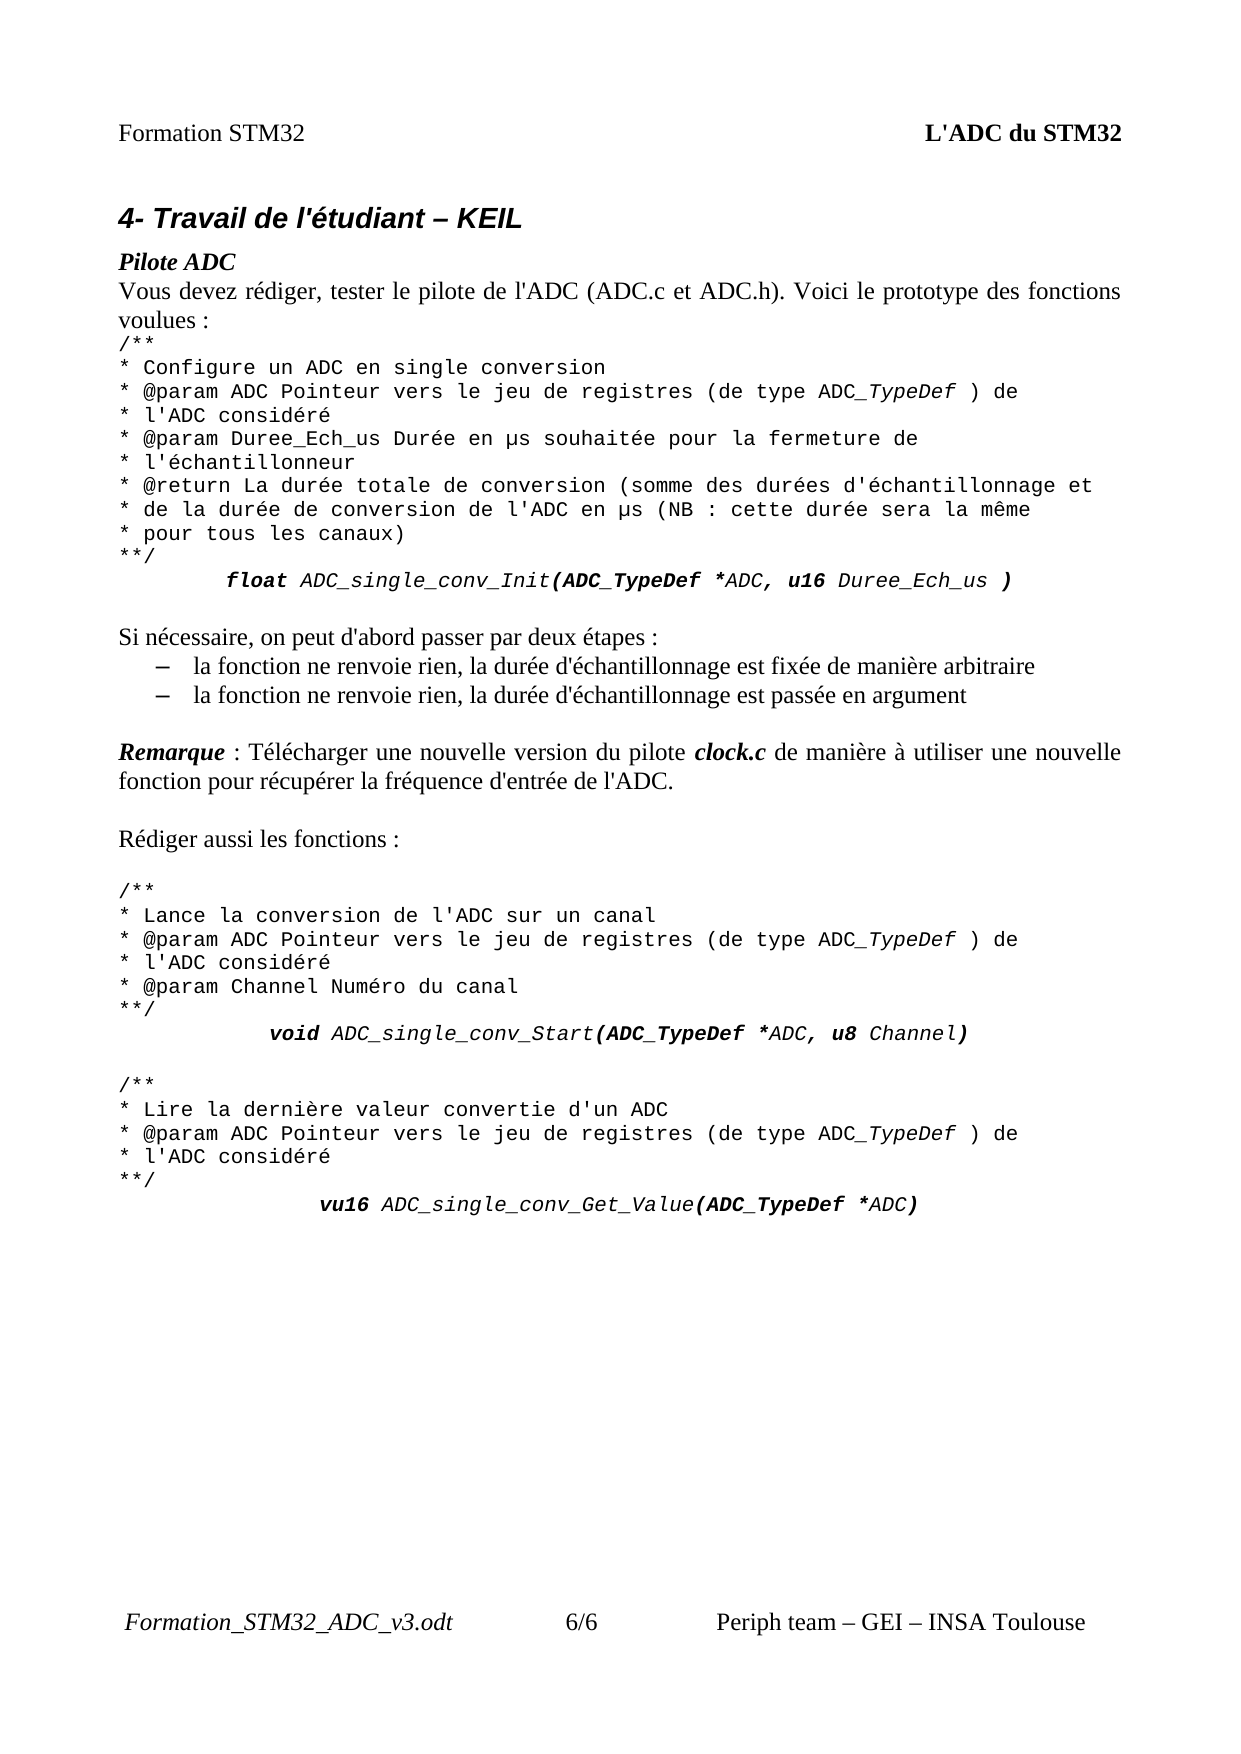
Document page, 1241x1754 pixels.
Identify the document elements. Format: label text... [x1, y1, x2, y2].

text Rédiger aussi les fonctions : [118, 824, 1122, 852]
text * pour tous les canaux) [118, 523, 1122, 546]
text /** [118, 881, 1122, 905]
text * @param ADC Pointeur vers le jeu de registres (de type ADC_TypeDef ) de [118, 381, 1122, 404]
text * l'ADC considéré [118, 952, 1122, 976]
text * @param Duree_Ech_us Durée en µs souhaitée pour la fermeture de [118, 428, 1122, 452]
list la fonction ne renvoie rien, la durée d'échantillonnage est passée en argument [156, 680, 1122, 709]
text * l'ADC considéré [118, 1146, 1122, 1170]
text **/ [118, 999, 1122, 1023]
text Si nécessaire, on peut d'abord passer par deux étapes : [118, 622, 1122, 651]
text Remarque : Télécharger une nouvelle version du pilote clock.c de manière à utiliser une nouvelle fonction pour récupérer la fréquence d'entrée de l'ADC. [118, 737, 1122, 795]
text * l'ADC considéré [118, 404, 1122, 428]
text Pilote ADC [118, 247, 1122, 276]
text * Lire la dernière valeur convertie d'un ADC [118, 1099, 1122, 1123]
text /** [118, 1076, 1122, 1099]
list la fonction ne renvoie rien, la durée d'échantillonnage est fixée de manière arbitraire [156, 651, 1122, 680]
text /** [118, 334, 1122, 357]
text * @return La durée totale de conversion (somme des durées d'échantillonnage et [118, 476, 1122, 499]
text Vous devez rédiger, tester le pilote de l'ADC (ADC.c et ADC.h). Voici le prototype des fonctions voulues : [118, 276, 1122, 334]
text **/ [118, 1170, 1122, 1194]
text * Configure un ADC en single conversion [118, 357, 1122, 381]
text vu16 ADC_single_conv_Get_Value(ADC_TypeDef *ADC) [118, 1194, 1122, 1217]
text * @param ADC Pointeur vers le jeu de registres (de type ADC_TypeDef ) de [118, 1123, 1122, 1146]
text * de la durée de conversion de l'ADC en µs (NB : cette durée sera la même [118, 499, 1122, 523]
text * l'échantillonneur [118, 452, 1122, 476]
text * @param Channel Numéro du canal [118, 976, 1122, 999]
text float ADC_single_conv_Init(ADC_TypeDef *ADC, u16 Duree_Ech_us ) [118, 570, 1122, 594]
text * Lance la conversion de l'ADC sur un canal [118, 905, 1122, 928]
text * @param ADC Pointeur vers le jeu de registres (de type ADC_TypeDef ) de [118, 928, 1122, 952]
text void ADC_single_conv_Start(ADC_TypeDef *ADC, u8 Channel) [118, 1023, 1122, 1047]
text **/ [118, 546, 1122, 570]
subtitle 4- Travail de l'étudiant – KEIL [118, 201, 1122, 235]
